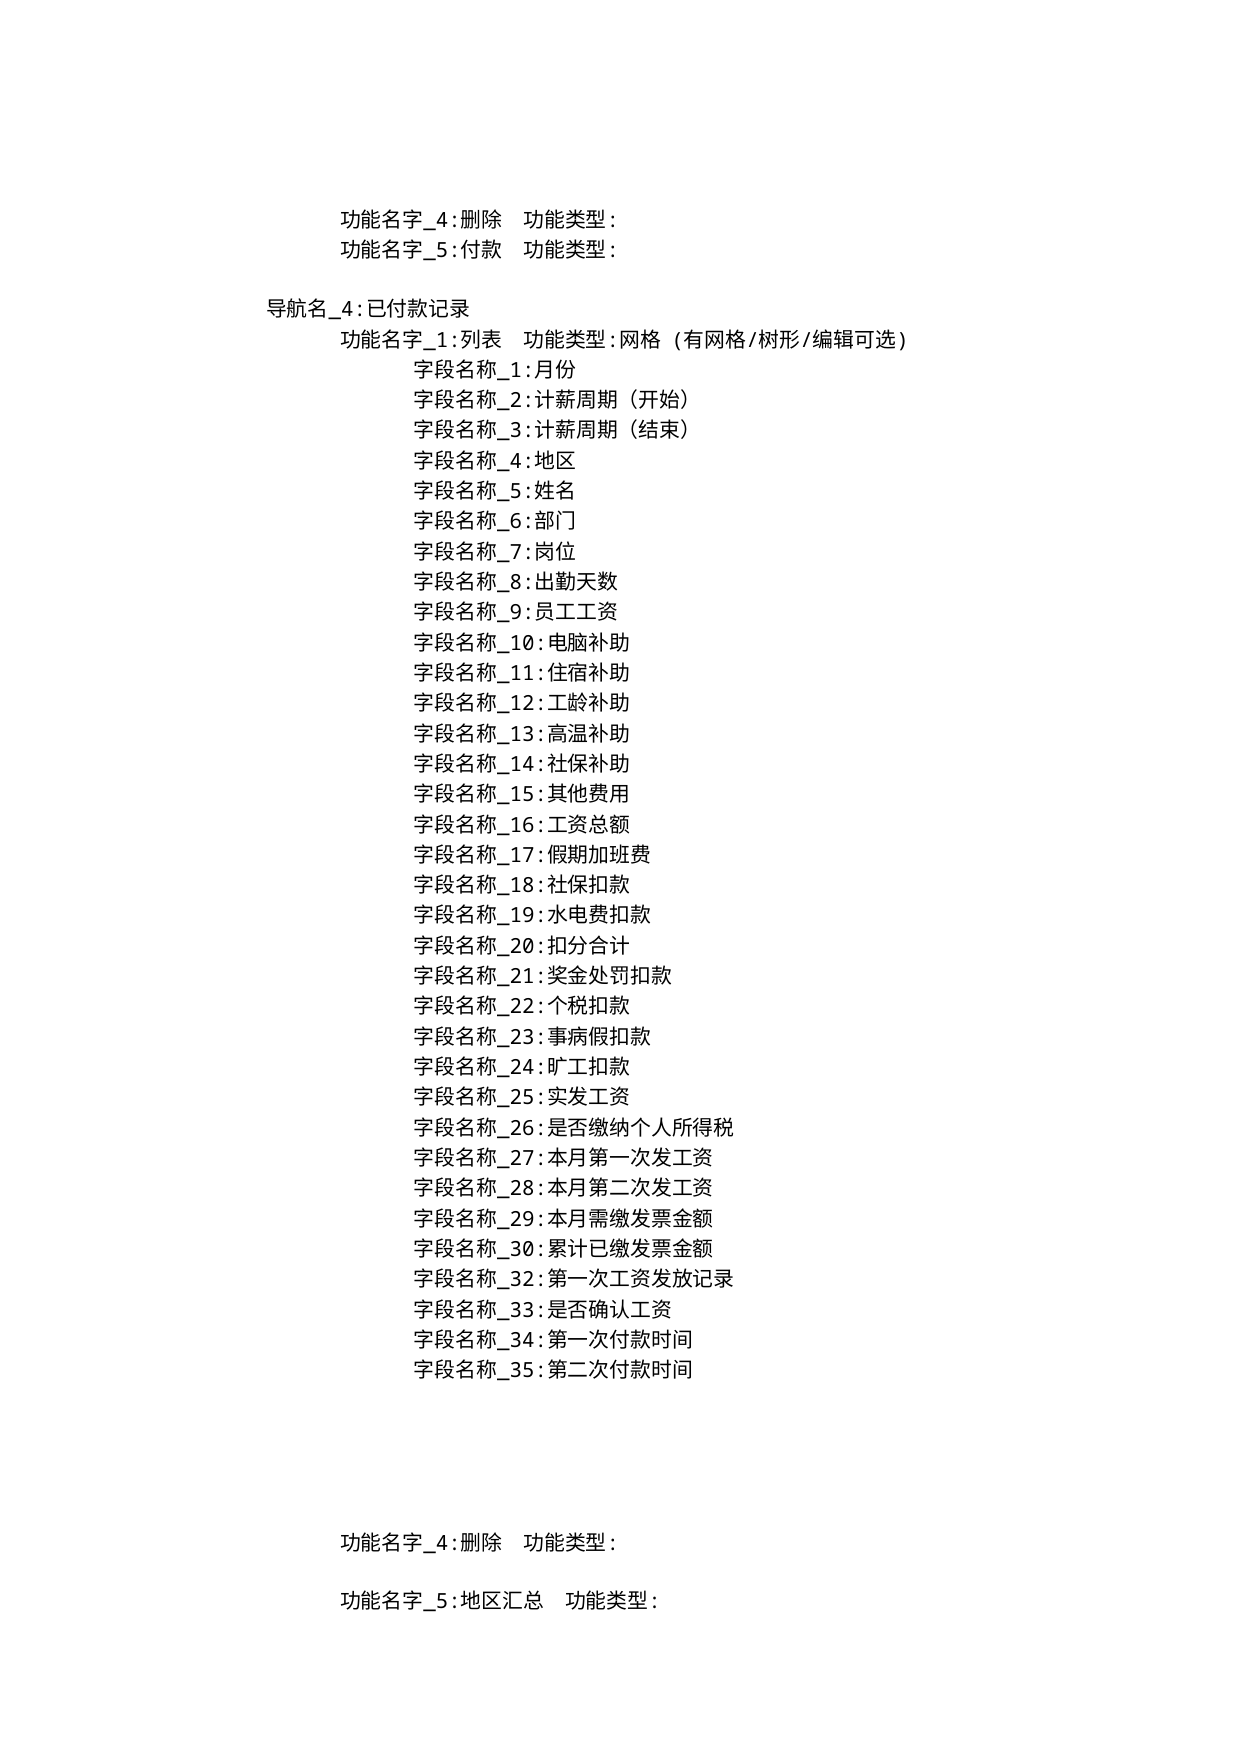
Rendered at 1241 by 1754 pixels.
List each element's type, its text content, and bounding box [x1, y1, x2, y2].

text 字段名称_24:旷工扣款 [118, 1050, 1122, 1081]
text 字段名称_18:社保扣款 [118, 868, 1122, 899]
text 字段名称_23:事病假扣款 [118, 1020, 1122, 1050]
text 字段名称_13:高温补助 [118, 717, 1122, 747]
text 功能名字_4:删除 功能类型: [118, 203, 1122, 234]
text 字段名称_28:本月第二次发工资 [118, 1172, 1122, 1202]
text 字段名称_1:月份 [118, 353, 1122, 383]
text 字段名称_22:个税扣款 [118, 990, 1122, 1020]
text 字段名称_12:工龄补助 [118, 687, 1122, 717]
text 字段名称_7:岗位 [118, 535, 1122, 565]
text 字段名称_27:本月第一次发工资 [118, 1141, 1122, 1172]
text 字段名称_21:奖金处罚扣款 [118, 959, 1122, 990]
text 字段名称_9:员工工资 [118, 596, 1122, 626]
text 字段名称_19:水电费扣款 [118, 899, 1122, 929]
text 字段名称_35:第二次付款时间 [118, 1353, 1122, 1384]
text 字段名称_16:工资总额 [118, 808, 1122, 838]
text 字段名称_33:是否确认工资 [118, 1293, 1122, 1323]
text 功能名字_4:删除 功能类型: [118, 1526, 1122, 1556]
text 字段名称_8:出勤天数 [118, 565, 1122, 596]
text 字段名称_15:其他费用 [118, 777, 1122, 808]
text 字段名称_11:住宿补助 [118, 656, 1122, 687]
text 字段名称_3:计薪周期（结束） [118, 414, 1122, 444]
text 字段名称_5:姓名 [118, 474, 1122, 505]
text 字段名称_17:假期加班费 [118, 838, 1122, 868]
text 字段名称_25:实发工资 [118, 1081, 1122, 1111]
text 字段名称_2:计薪周期（开始） [118, 383, 1122, 414]
text 字段名称_14:社保补助 [118, 747, 1122, 777]
text 字段名称_34:第一次付款时间 [118, 1323, 1122, 1353]
text 字段名称_26:是否缴纳个人所得税 [118, 1111, 1122, 1141]
text 功能名字_5:地区汇总 功能类型: [118, 1585, 1122, 1615]
text 功能名字_1:列表 功能类型:网格 (有网格/树形/编辑可选) [118, 323, 1122, 353]
text 字段名称_32:第一次工资发放记录 [118, 1262, 1122, 1293]
text 功能名字_5:付款 功能类型: [118, 234, 1122, 264]
text 字段名称_29:本月需缴发票金额 [118, 1202, 1122, 1232]
text 字段名称_30:累计已缴发票金额 [118, 1232, 1122, 1262]
text 字段名称_20:扣分合计 [118, 929, 1122, 959]
text 字段名称_10:电脑补助 [118, 626, 1122, 656]
text 导航名_4:已付款记录 [118, 292, 1122, 323]
text 字段名称_6:部门 [118, 505, 1122, 535]
text 字段名称_4:地区 [118, 444, 1122, 474]
